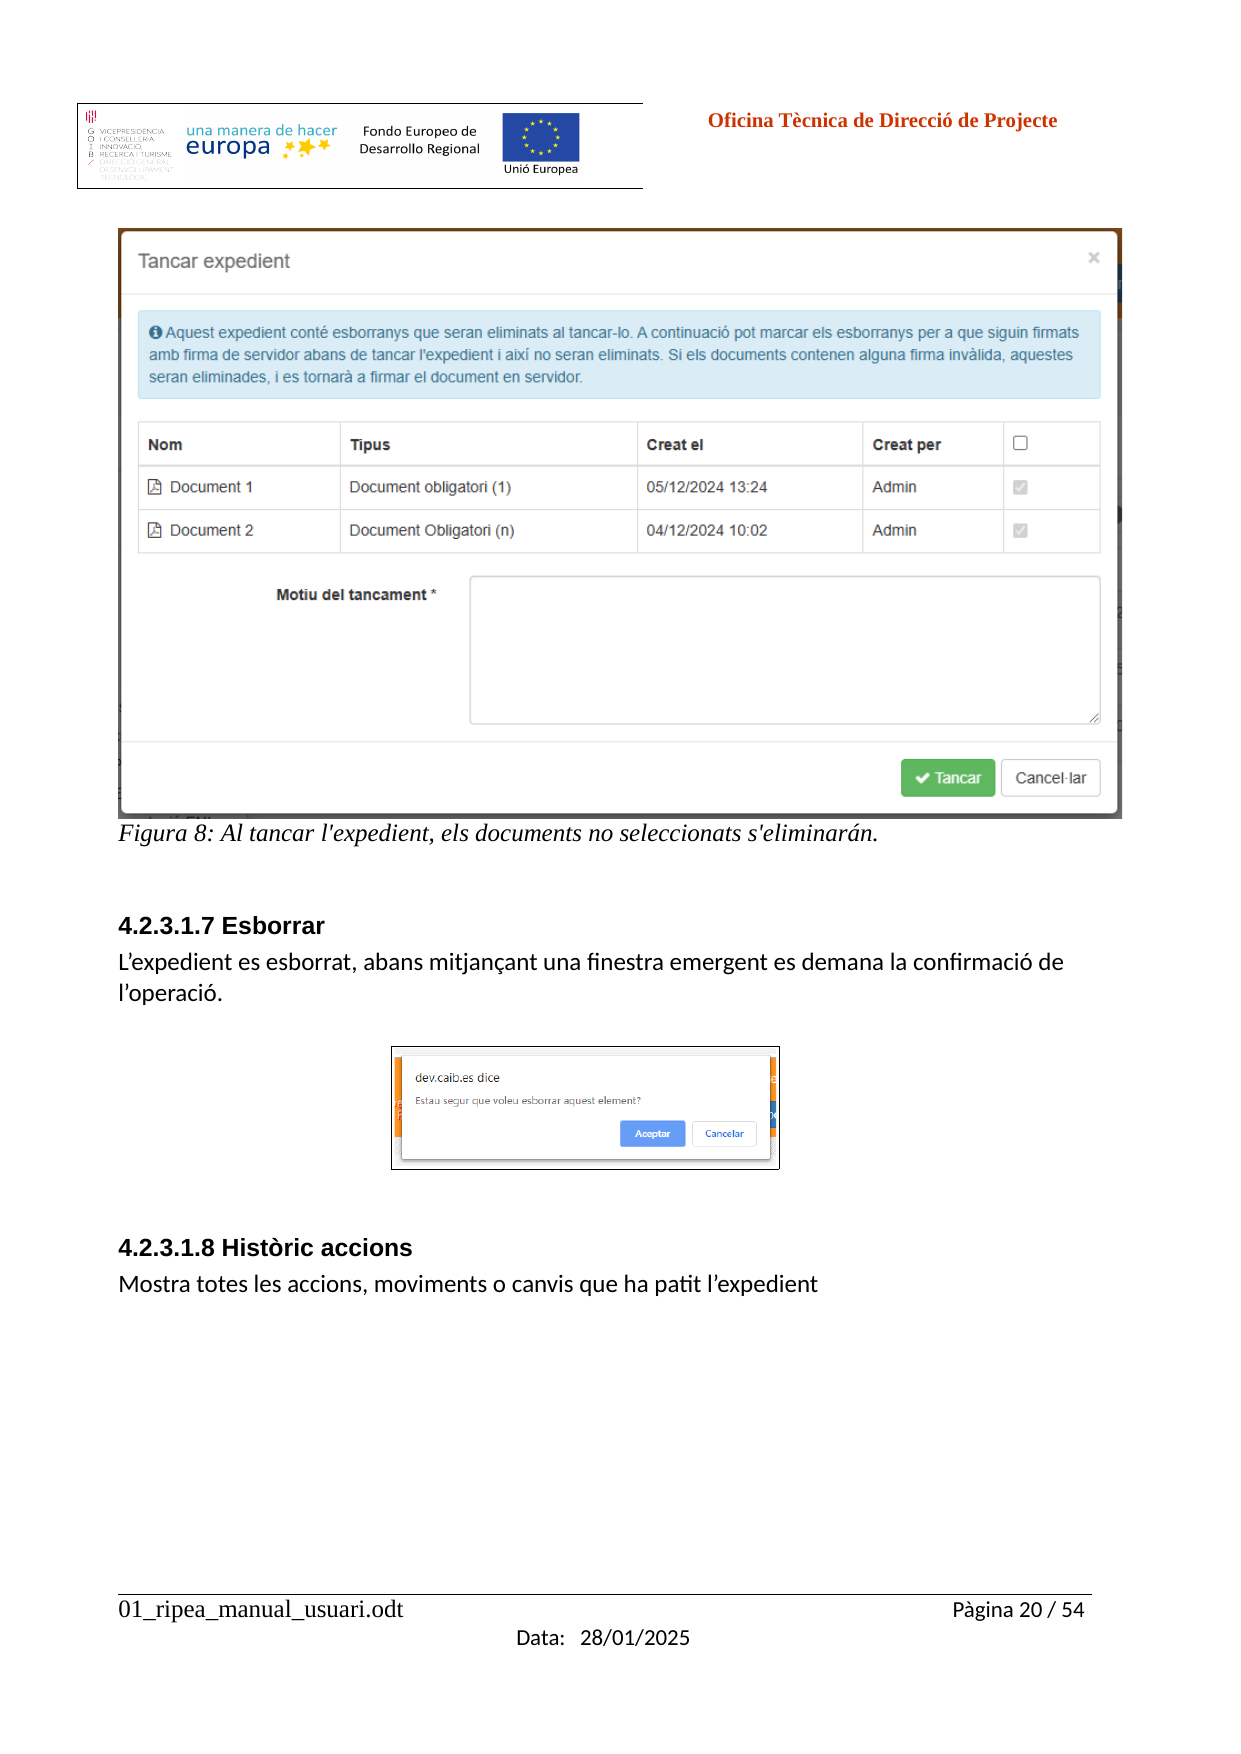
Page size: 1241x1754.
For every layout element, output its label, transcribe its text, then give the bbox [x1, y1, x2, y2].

subtitle 4.2.3.1.7 Esborrar [118, 911, 1122, 940]
picture [184, 108, 585, 182]
picture [394, 1048, 777, 1166]
text L’expedient es esborrat, abans mitjançant una finestra emergent es demana la confirmació de l’operació. [118, 946, 1122, 1007]
subtitle 4.2.3.1.8 Històric accions [118, 1233, 1122, 1262]
picture [82, 108, 178, 182]
picture [118, 228, 1123, 819]
text Figura 8: Al tancar l'expedient, els documents no seleccionats s'eliminarán. [118, 819, 1122, 847]
text Mostra totes les accions, moviments o canvis que ha patit l’expedient [118, 1268, 1122, 1299]
